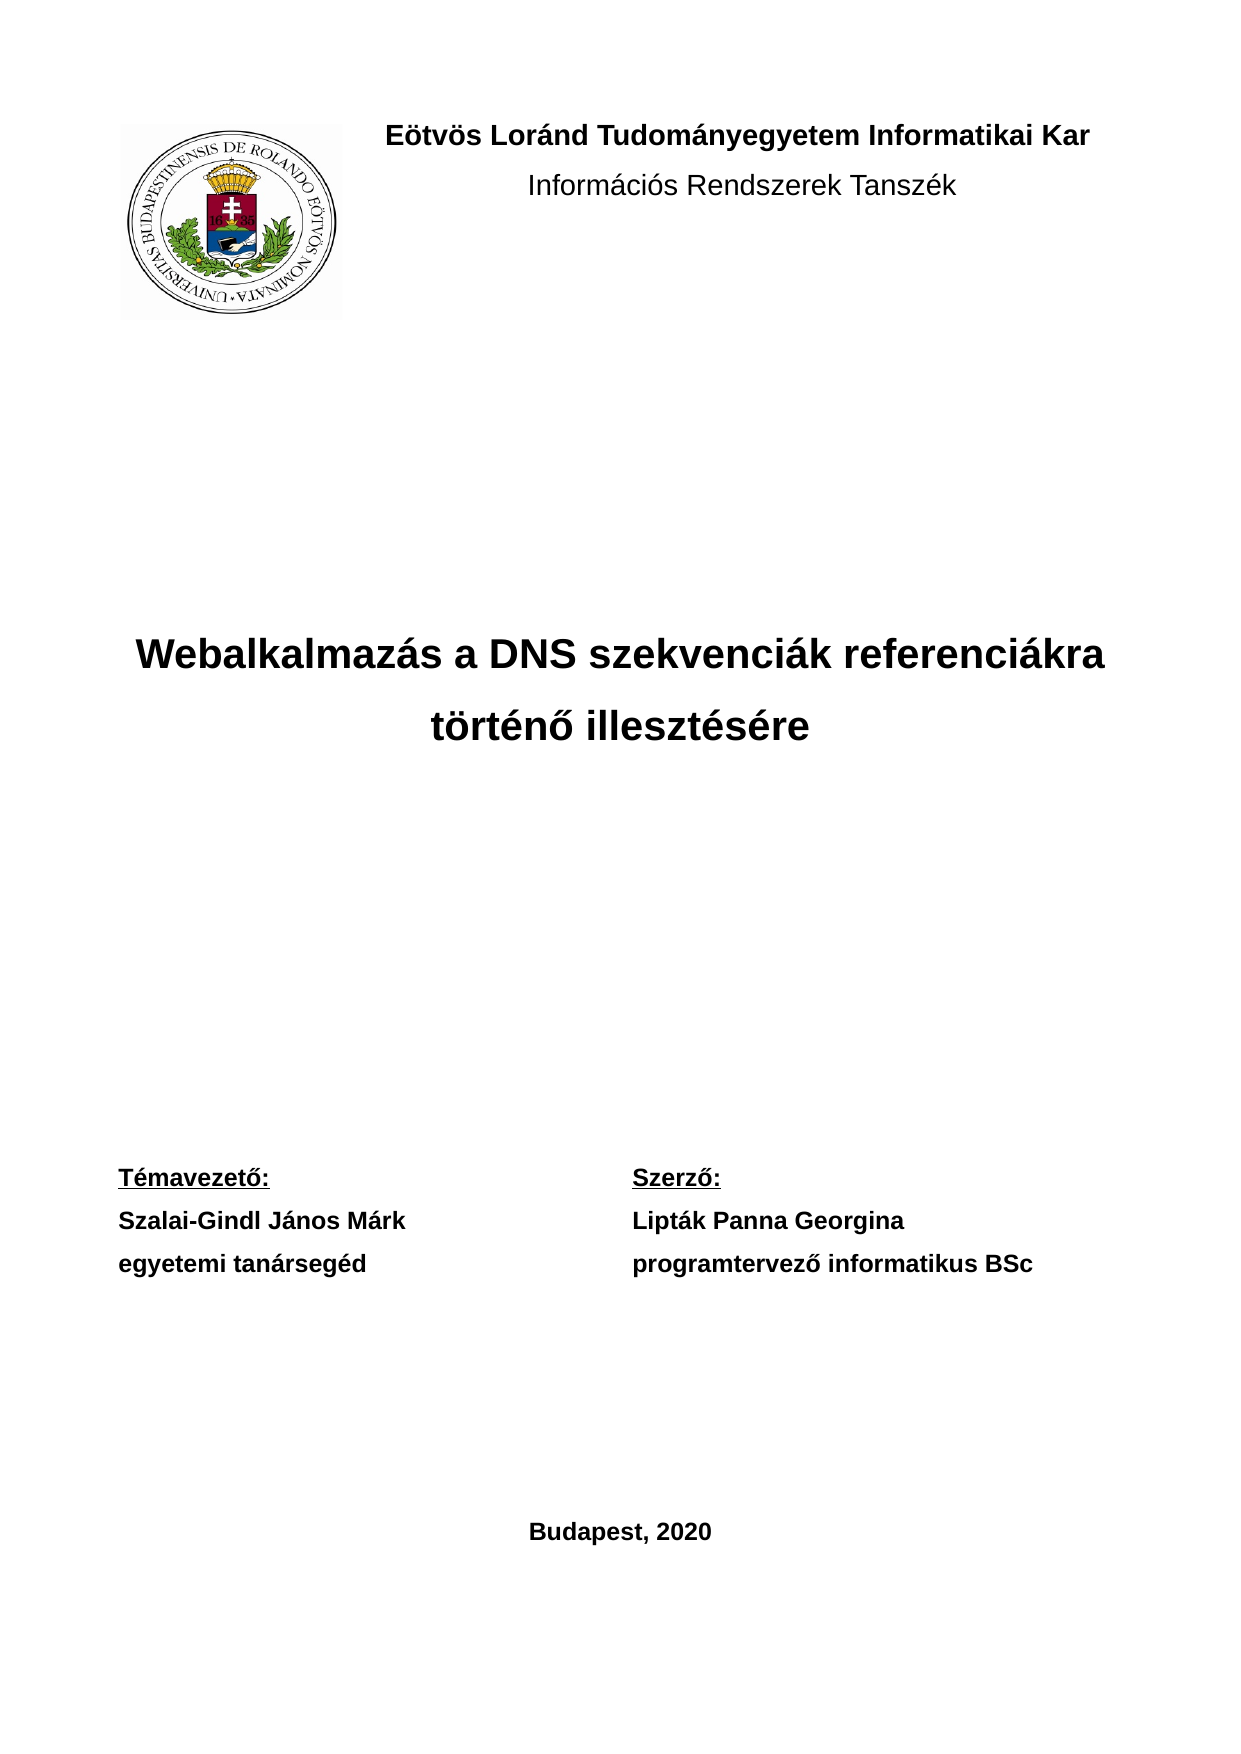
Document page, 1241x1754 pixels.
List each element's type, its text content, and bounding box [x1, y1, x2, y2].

text programtervező informatikus BSc [632, 1249, 1122, 1278]
text Szalai-Gindl János Márk [118, 1206, 608, 1234]
text Információs Rendszerek Tanszék [343, 168, 1122, 202]
text egyetemi tanársegéd [118, 1249, 608, 1278]
picture [120, 124, 343, 320]
text Budapest, 2020 [118, 1517, 1122, 1545]
text Lipták Panna Georgina [632, 1206, 1122, 1234]
text Eötvös Loránd Tudományegyetem Informatikai Kar [118, 118, 1122, 152]
text Webalkalmazás a DNS szekvenciák referenciákra történő illesztésére [118, 629, 1122, 749]
text Szerző: [632, 1163, 1122, 1191]
text Témavezető: [118, 1163, 608, 1191]
